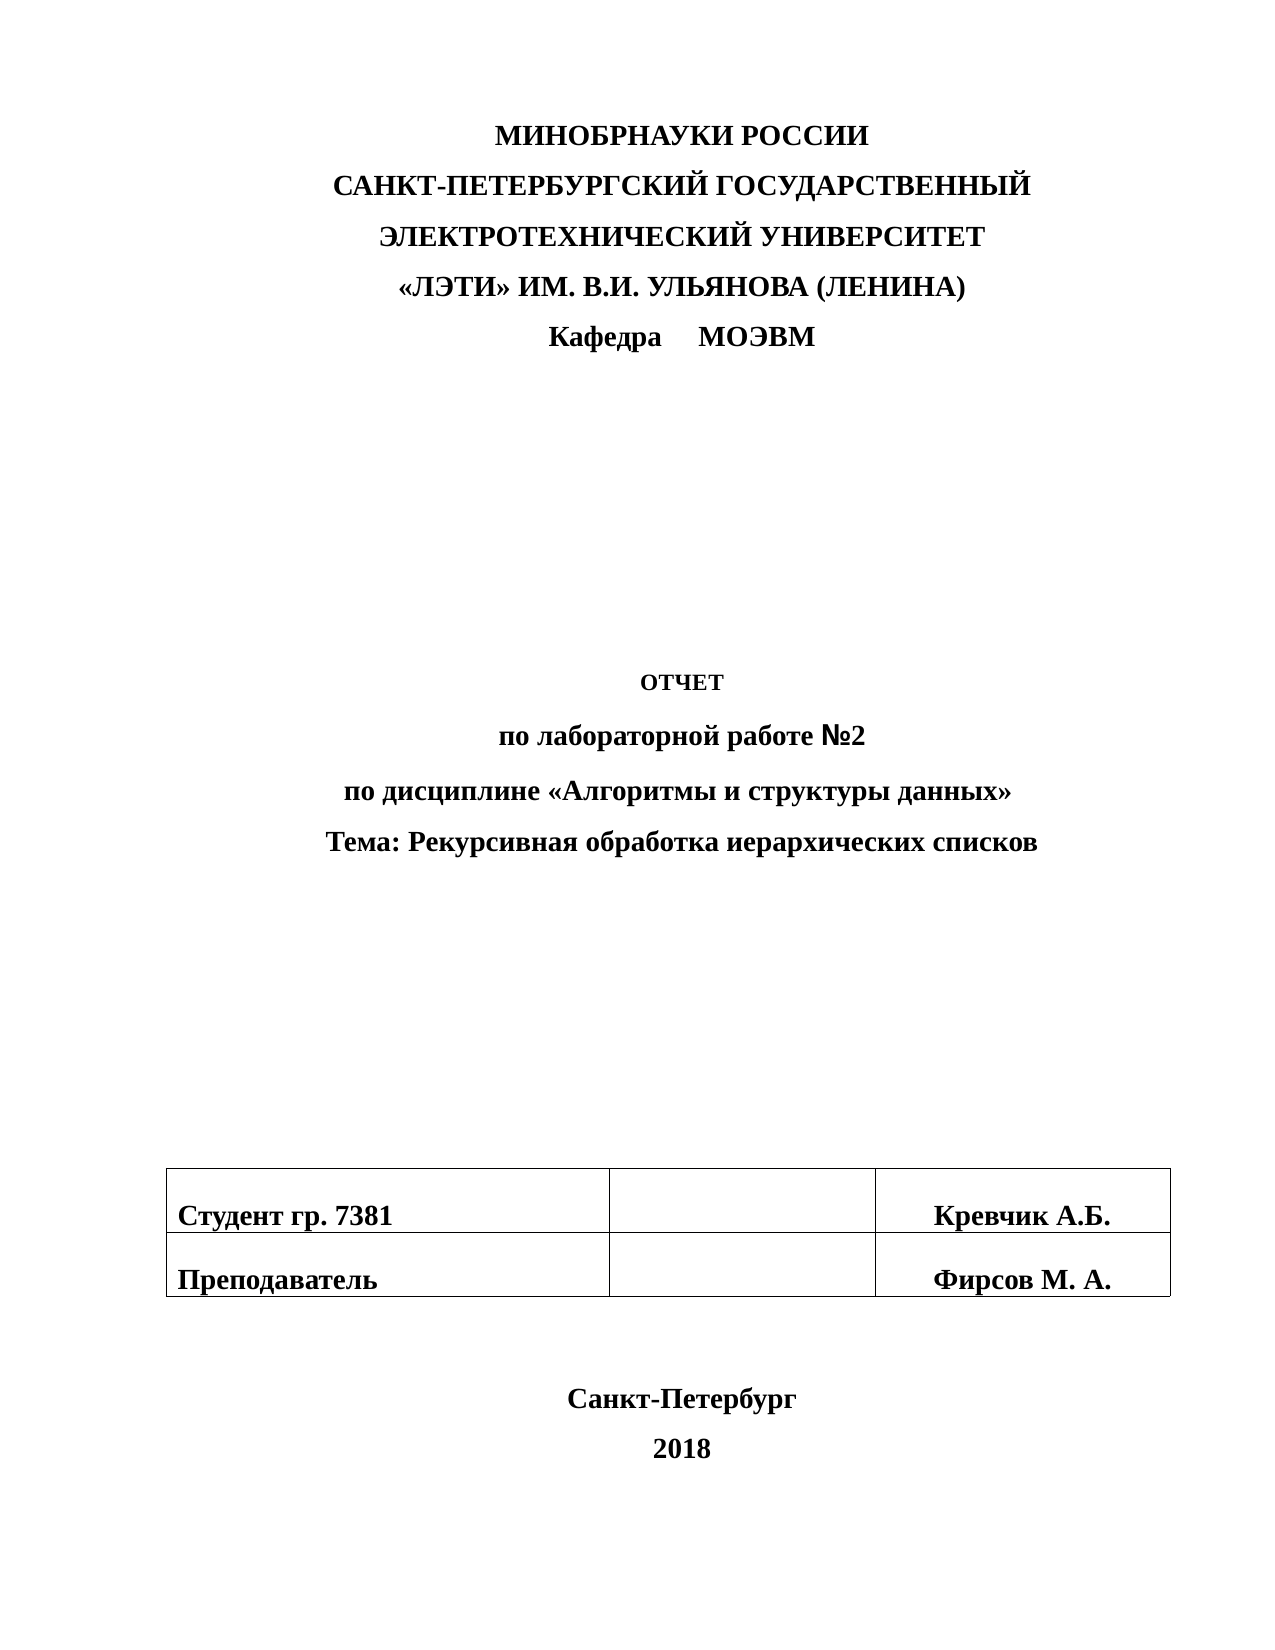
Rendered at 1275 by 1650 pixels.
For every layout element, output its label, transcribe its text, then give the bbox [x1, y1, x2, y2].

text Санкт-Петербургский государственный [177, 168, 1186, 202]
text Тема: Рекурсивная обработка иерархических списков [177, 824, 1186, 857]
text «ЛЭТИ» им. В.И. Ульянова (Ленина) [177, 269, 1186, 303]
text по дисциплине «Алгоритмы и структуры данных» [177, 773, 1186, 807]
text электротехнический университет [177, 219, 1186, 252]
table_header Студент гр. 7381 [167, 1169, 609, 1232]
table_cell Преподаватель [167, 1233, 609, 1296]
text Кафедра МОЭВМ [177, 319, 1186, 353]
table_cell [610, 1233, 875, 1296]
table_header [610, 1169, 875, 1232]
text 2018 [177, 1431, 1186, 1464]
text МИНОБРНАУКИ РОССИИ [177, 118, 1186, 152]
text отчет [177, 663, 1186, 697]
text по лабораторной работе №2 [177, 714, 1186, 753]
text Санкт-Петербург [177, 1381, 1186, 1414]
table_header Кревчик А.Б. [876, 1169, 1170, 1232]
table_cell Фирсов М. А. [876, 1233, 1170, 1296]
